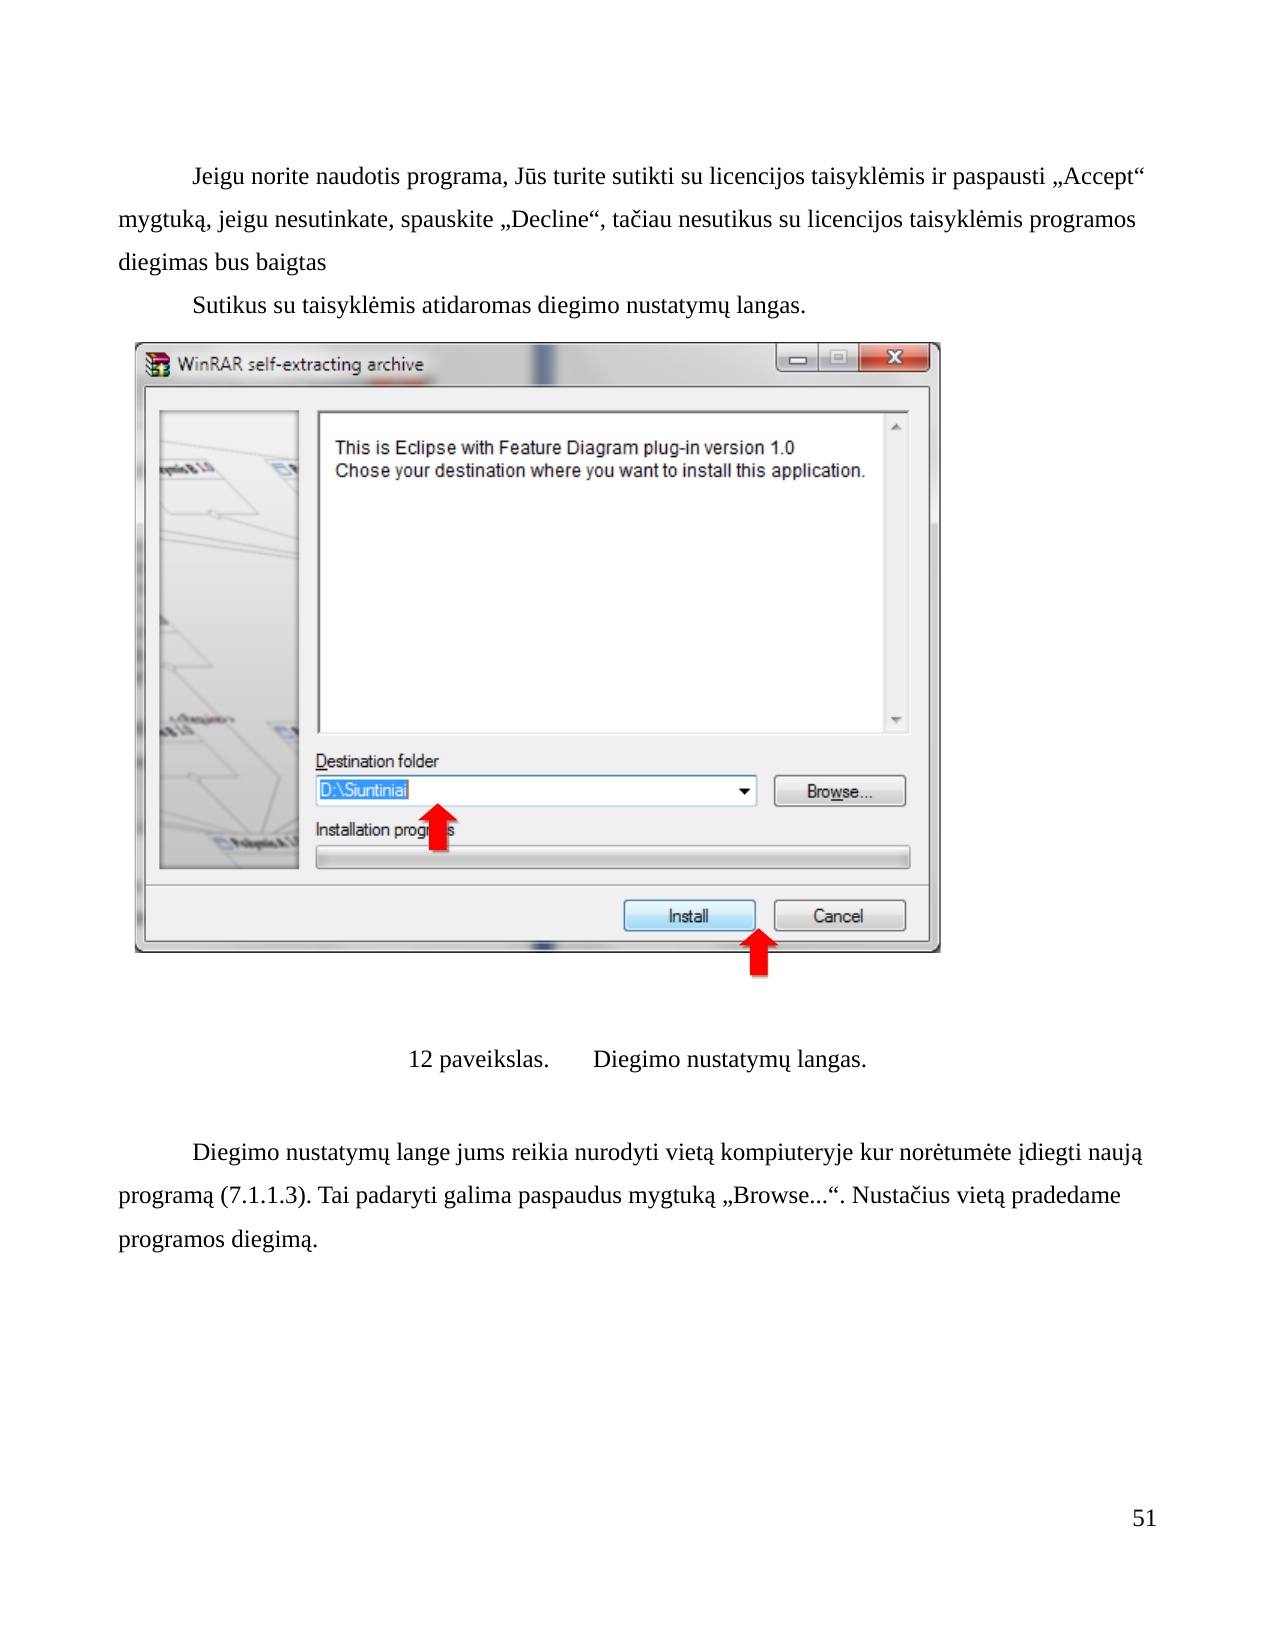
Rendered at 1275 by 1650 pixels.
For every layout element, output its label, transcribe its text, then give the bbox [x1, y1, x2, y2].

list Diegimo nustatymų langas. [118, 1044, 1157, 1073]
text Sutikus su taisyklėmis atidaromas diegimo nustatymų langas. [118, 291, 1157, 319]
text Jeigu norite naudotis programa, Jūs turite sutikti su licencijos taisyklėmis ir paspausti „Accept“ mygtuką, jeigu nesutinkate, spauskite „Decline“, tačiau nesutikus su licencijos taisyklėmis programos diegimas bus baigtas [118, 161, 1157, 276]
text Diegimo nustatymų lange jums reikia nurodyti vietą kompiuteryje kur norėtumėte įdiegti naują programą (7.1.1.3). Tai padaryti galima paspaudus mygtuką „Browse...“. Nustačius vietą pradedame programos diegimą. [118, 1137, 1157, 1252]
picture [134, 342, 941, 953]
